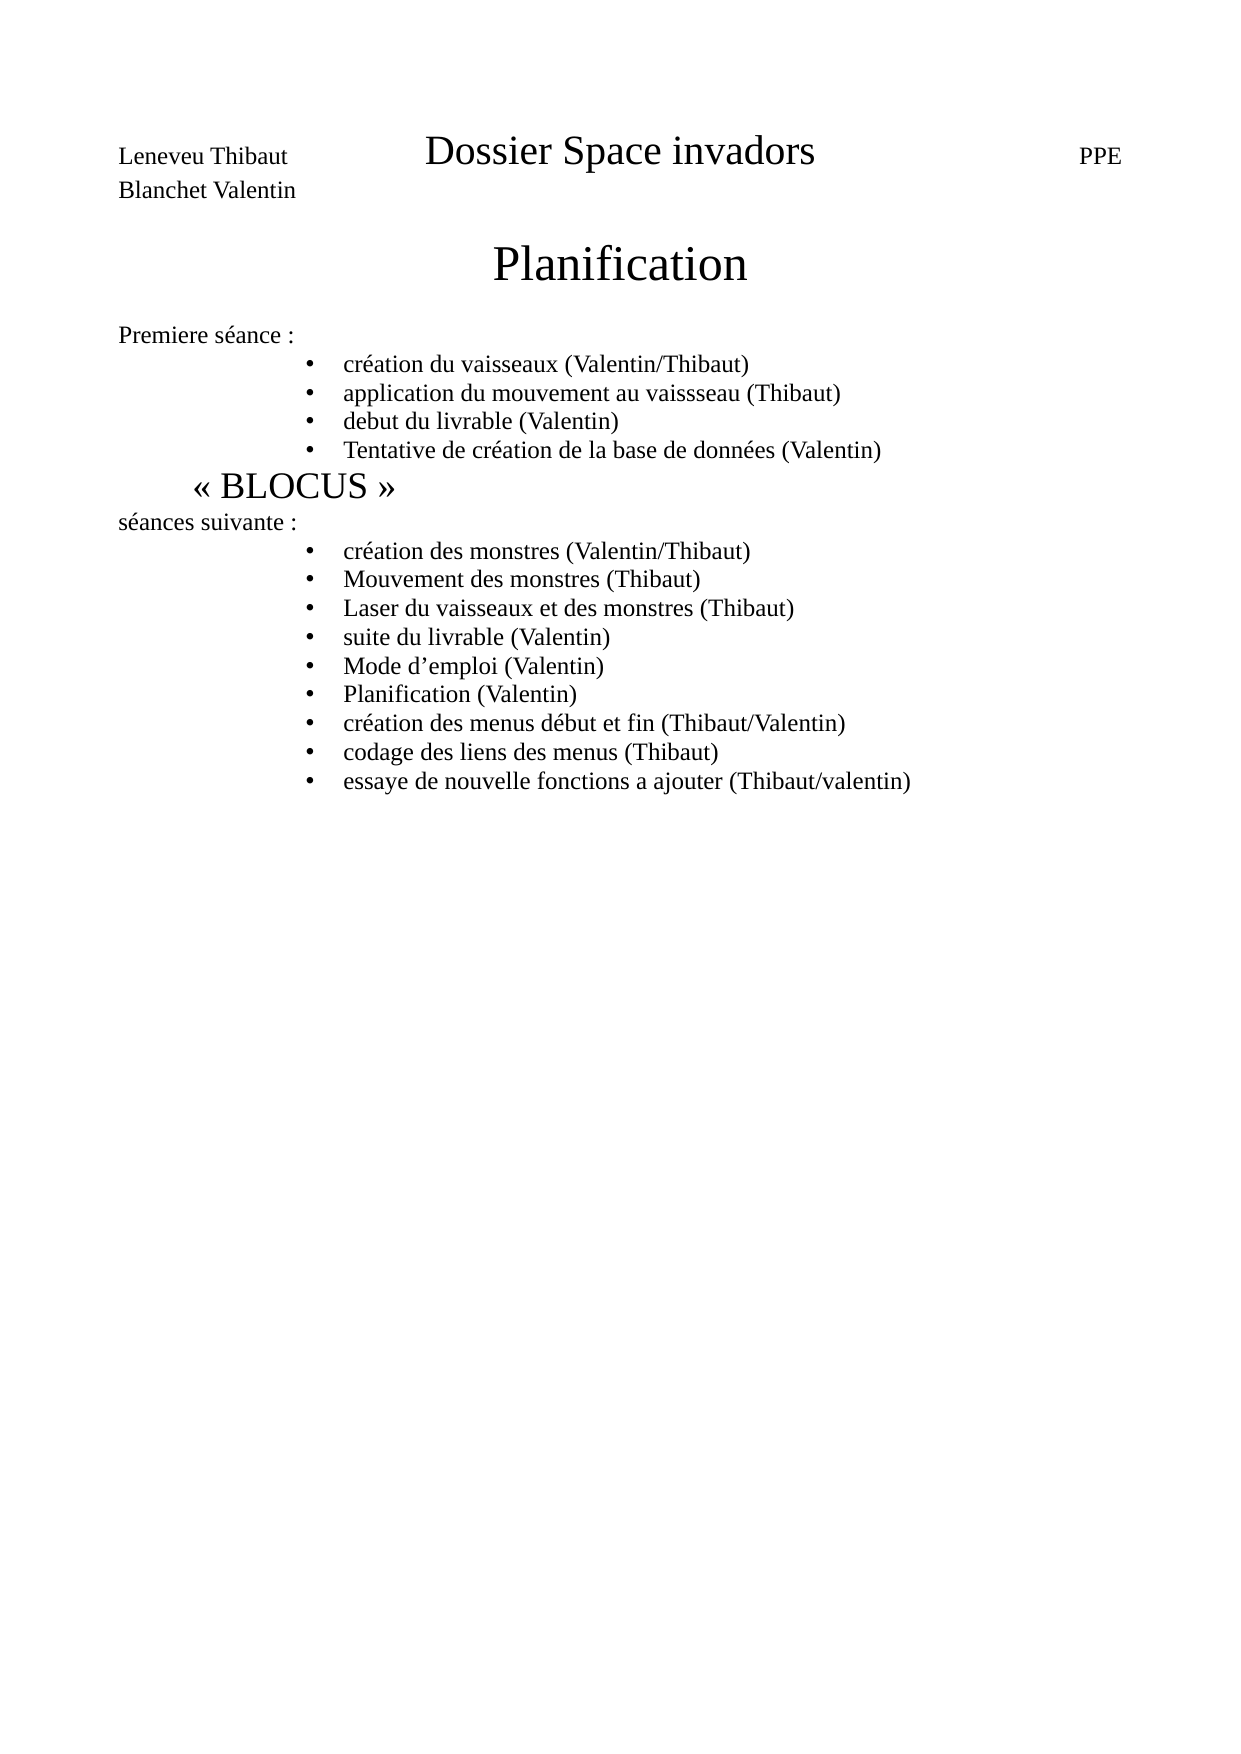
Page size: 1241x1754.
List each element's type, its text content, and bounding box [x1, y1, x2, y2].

list Mode d’emploi (Valentin) [306, 651, 1122, 679]
list debut du livrable (Valentin) [306, 406, 1122, 435]
list Laser du vaisseaux et des monstres (Thibaut) [306, 593, 1122, 622]
text « BLOCUS » [118, 464, 1122, 507]
list essaye de nouvelle fonctions a ajouter (Thibaut/valentin) [306, 766, 1122, 794]
text séances suivante : [118, 507, 1122, 536]
text Premiere séance : [118, 320, 1122, 349]
list codage des liens des menus (Thibaut) [306, 737, 1122, 766]
list Planification (Valentin) [306, 679, 1122, 708]
list Tentative de création de la base de données (Valentin) [306, 435, 1122, 464]
list Mouvement des monstres (Thibaut) [306, 564, 1122, 593]
list création des monstres (Valentin/Thibaut) [306, 536, 1122, 564]
list création du vaisseaux (Valentin/Thibaut) [306, 349, 1122, 378]
list création des menus début et fin (Thibaut/Valentin) [306, 708, 1122, 737]
list suite du livrable (Valentin) [306, 622, 1122, 651]
list application du mouvement au vaissseau (Thibaut) [306, 378, 1122, 406]
text Planification [118, 234, 1122, 291]
